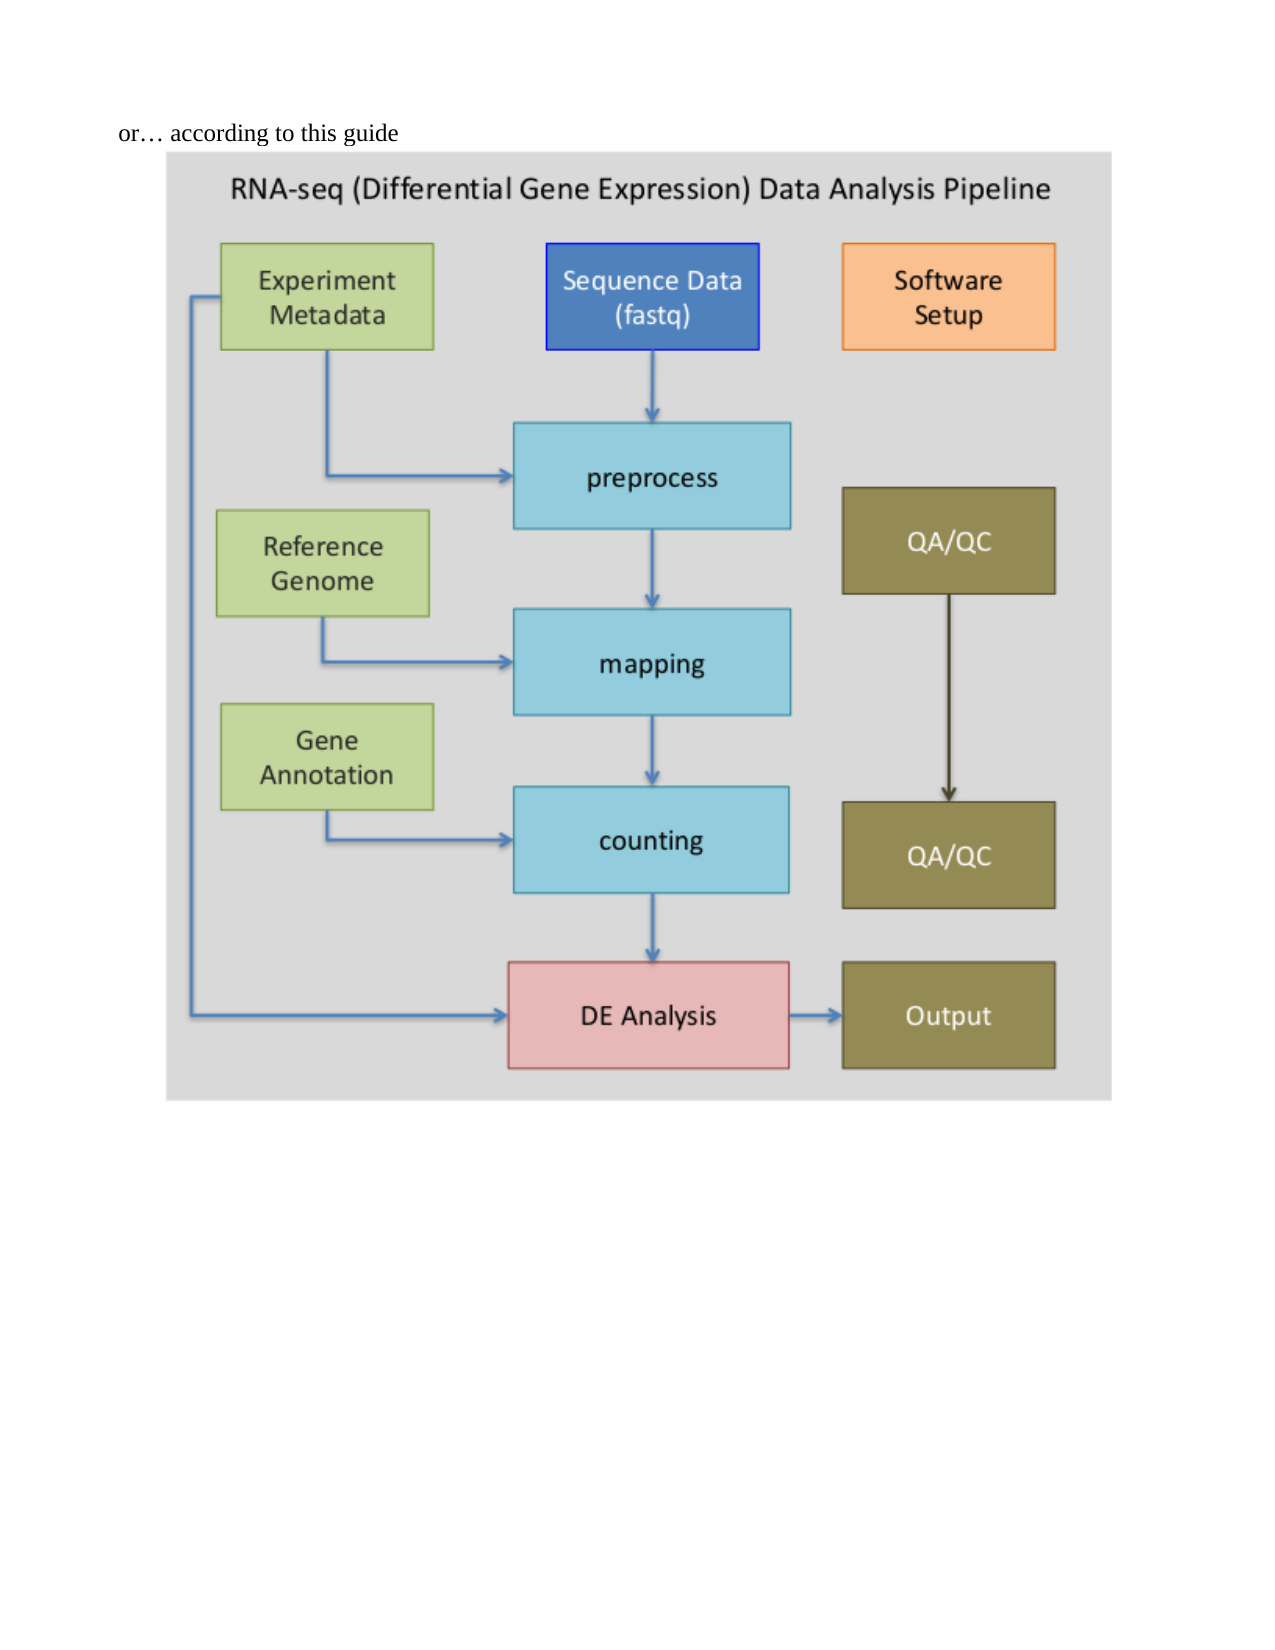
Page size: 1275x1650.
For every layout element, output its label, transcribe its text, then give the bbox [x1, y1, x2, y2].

picture [163, 146, 1112, 1105]
text or… according to this guide [118, 118, 1157, 147]
